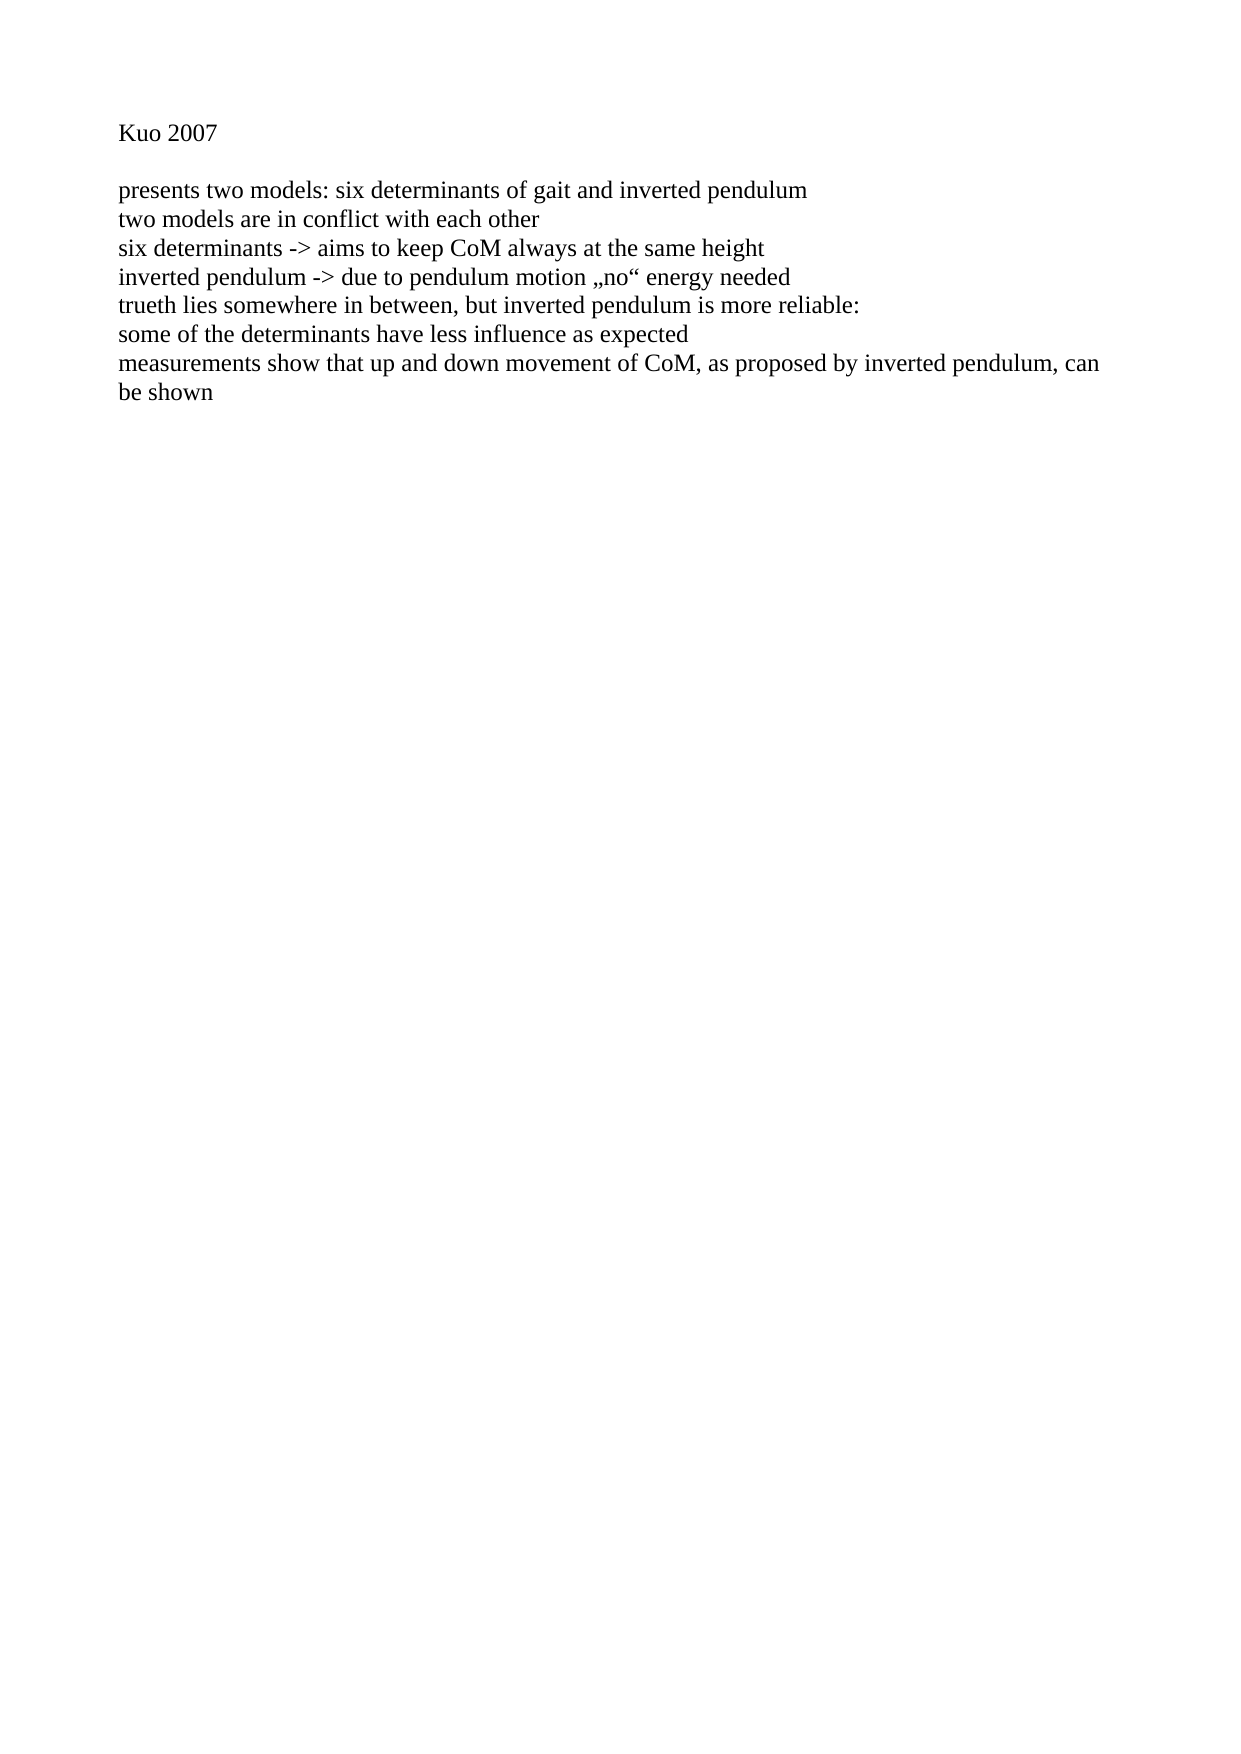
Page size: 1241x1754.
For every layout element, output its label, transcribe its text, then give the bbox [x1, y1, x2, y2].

text six determinants -> aims to keep CoM always at the same height [118, 233, 1122, 262]
text Kuo 2007 [118, 118, 1122, 147]
text two models are in conflict with each other [118, 204, 1122, 233]
text trueth lies somewhere in between, but inverted pendulum is more reliable: [118, 291, 1122, 319]
text inverted pendulum -> due to pendulum motion „no“ energy needed [118, 262, 1122, 291]
text some of the determinants have less influence as expected [118, 319, 1122, 348]
text measurements show that up and down movement of CoM, as proposed by inverted pendulum, can be shown [118, 348, 1122, 406]
text presents two models: six determinants of gait and inverted pendulum [118, 176, 1122, 204]
